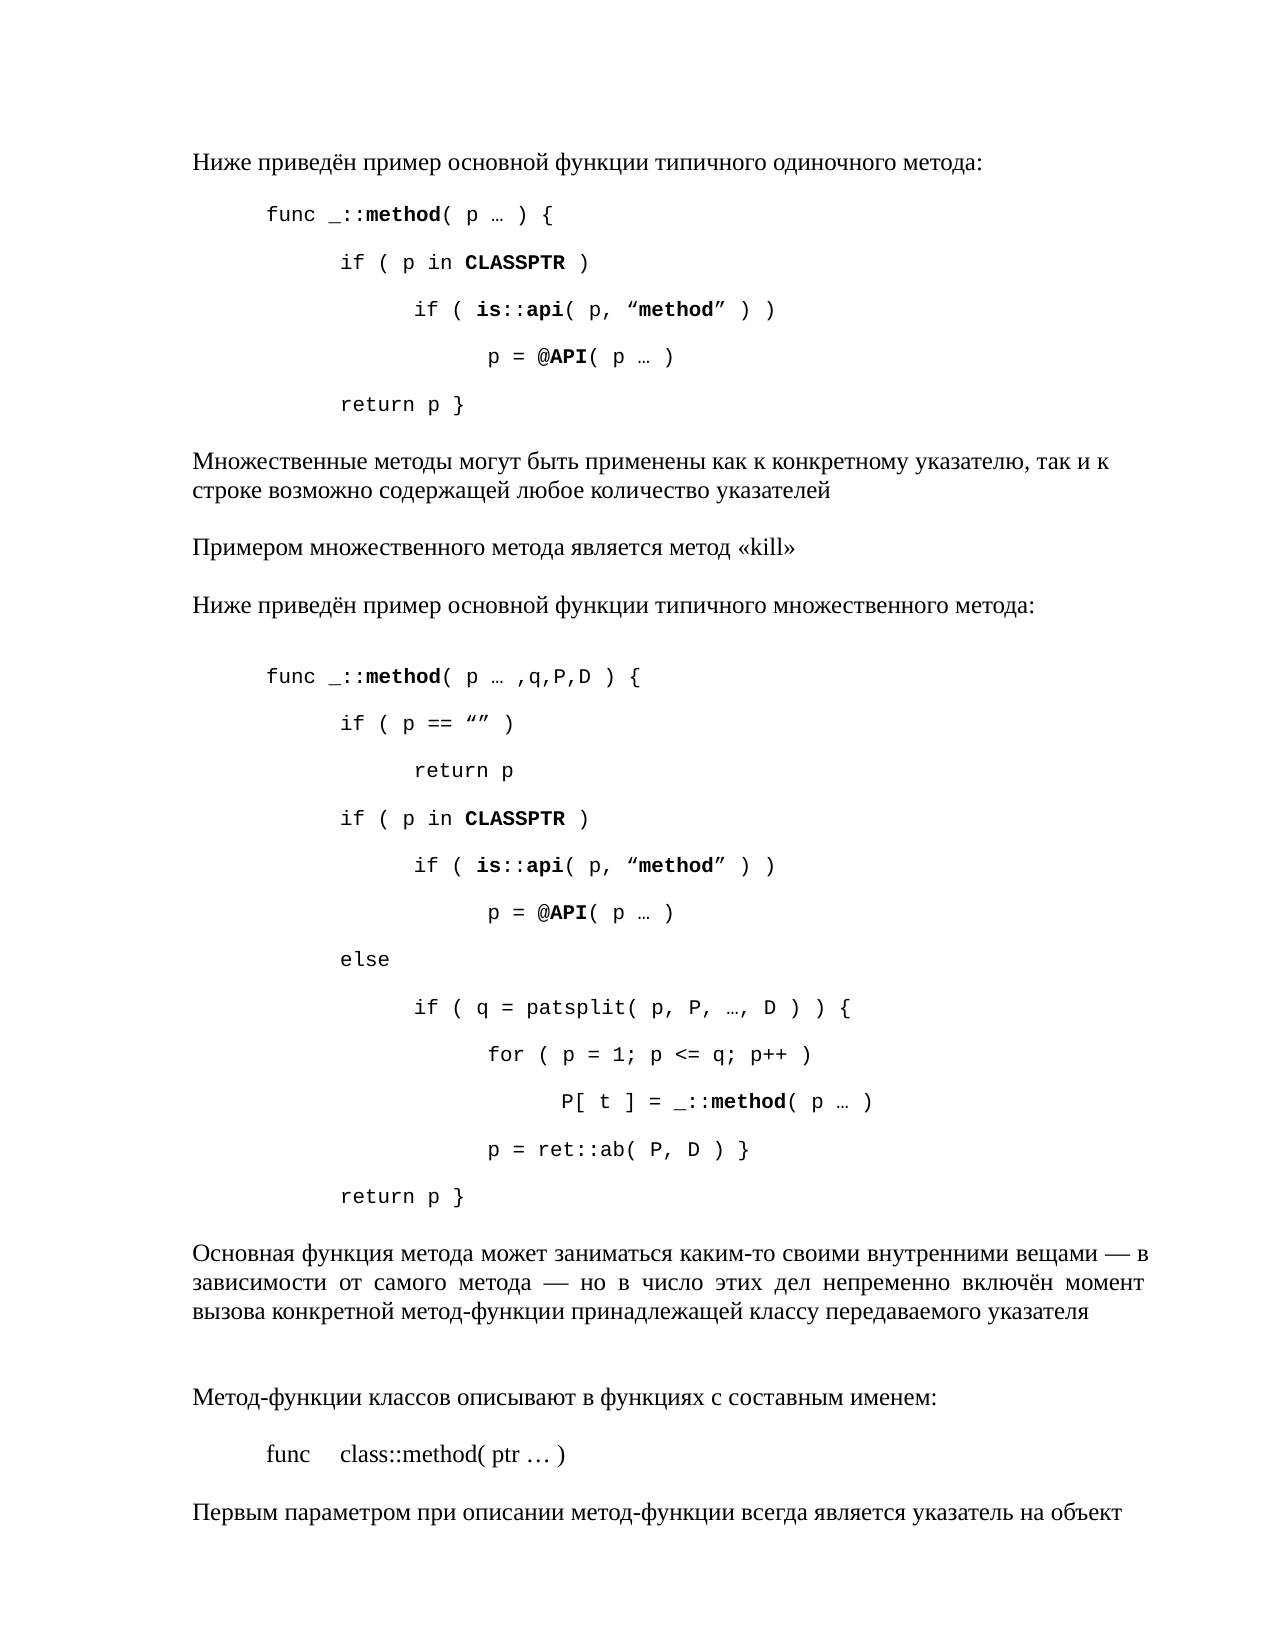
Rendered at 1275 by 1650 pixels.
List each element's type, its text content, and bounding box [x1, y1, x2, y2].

text if ( p in CLASSPTR ) [118, 808, 1157, 831]
text Основная функция метода может заниматься каким-то своими внутренними вещами — в зависимости от самого метода — но в число этих дел непременно включён момент вызова конкретной метод-функции принадлежащей классу передаваемого указателя [118, 1238, 1157, 1324]
text if ( is::api( p, “method” ) ) [118, 299, 1157, 323]
text Метод-функции классов опиcывают в функциях с составным именем: [118, 1382, 1157, 1411]
text Первым параметром при описании метод-функции всегда является указатель на объект [118, 1497, 1157, 1526]
text func _::method( p … ,q,P,D ) { [118, 666, 1157, 689]
text P[ t ] = _::method( p … ) [118, 1091, 1157, 1115]
text for ( p = 1; p <= q; p++ ) [118, 1044, 1157, 1068]
text return p } [118, 1186, 1157, 1209]
text else [118, 949, 1157, 973]
text Ниже приведён пример основной функции типичного одиночного метода: [118, 147, 1157, 176]
text return p [118, 760, 1157, 784]
text p = @API( p … ) [118, 346, 1157, 370]
text if ( p in CLASSPTR ) [118, 252, 1157, 275]
text return p } [118, 393, 1157, 417]
text Множественные методы могут быть применены как к конкретному указателю, так и к строке возможно содержащей любое количество указателей [118, 446, 1157, 503]
text p = @API( p … ) [118, 902, 1157, 926]
text func class::method( ptr … ) [118, 1439, 1157, 1468]
text if ( q = patsplit( p, P, …, D ) ) { [118, 997, 1157, 1020]
text if ( p == “” ) [118, 713, 1157, 737]
text Ниже приведён пример основной функции типичного множественного метода: [118, 590, 1157, 618]
text p = ret::ab( P, D ) } [118, 1139, 1157, 1162]
text Примером множественного метода является метод «kill» [118, 532, 1157, 561]
text if ( is::api( p, “method” ) ) [118, 855, 1157, 878]
text func _::method( p … ) { [118, 204, 1157, 228]
